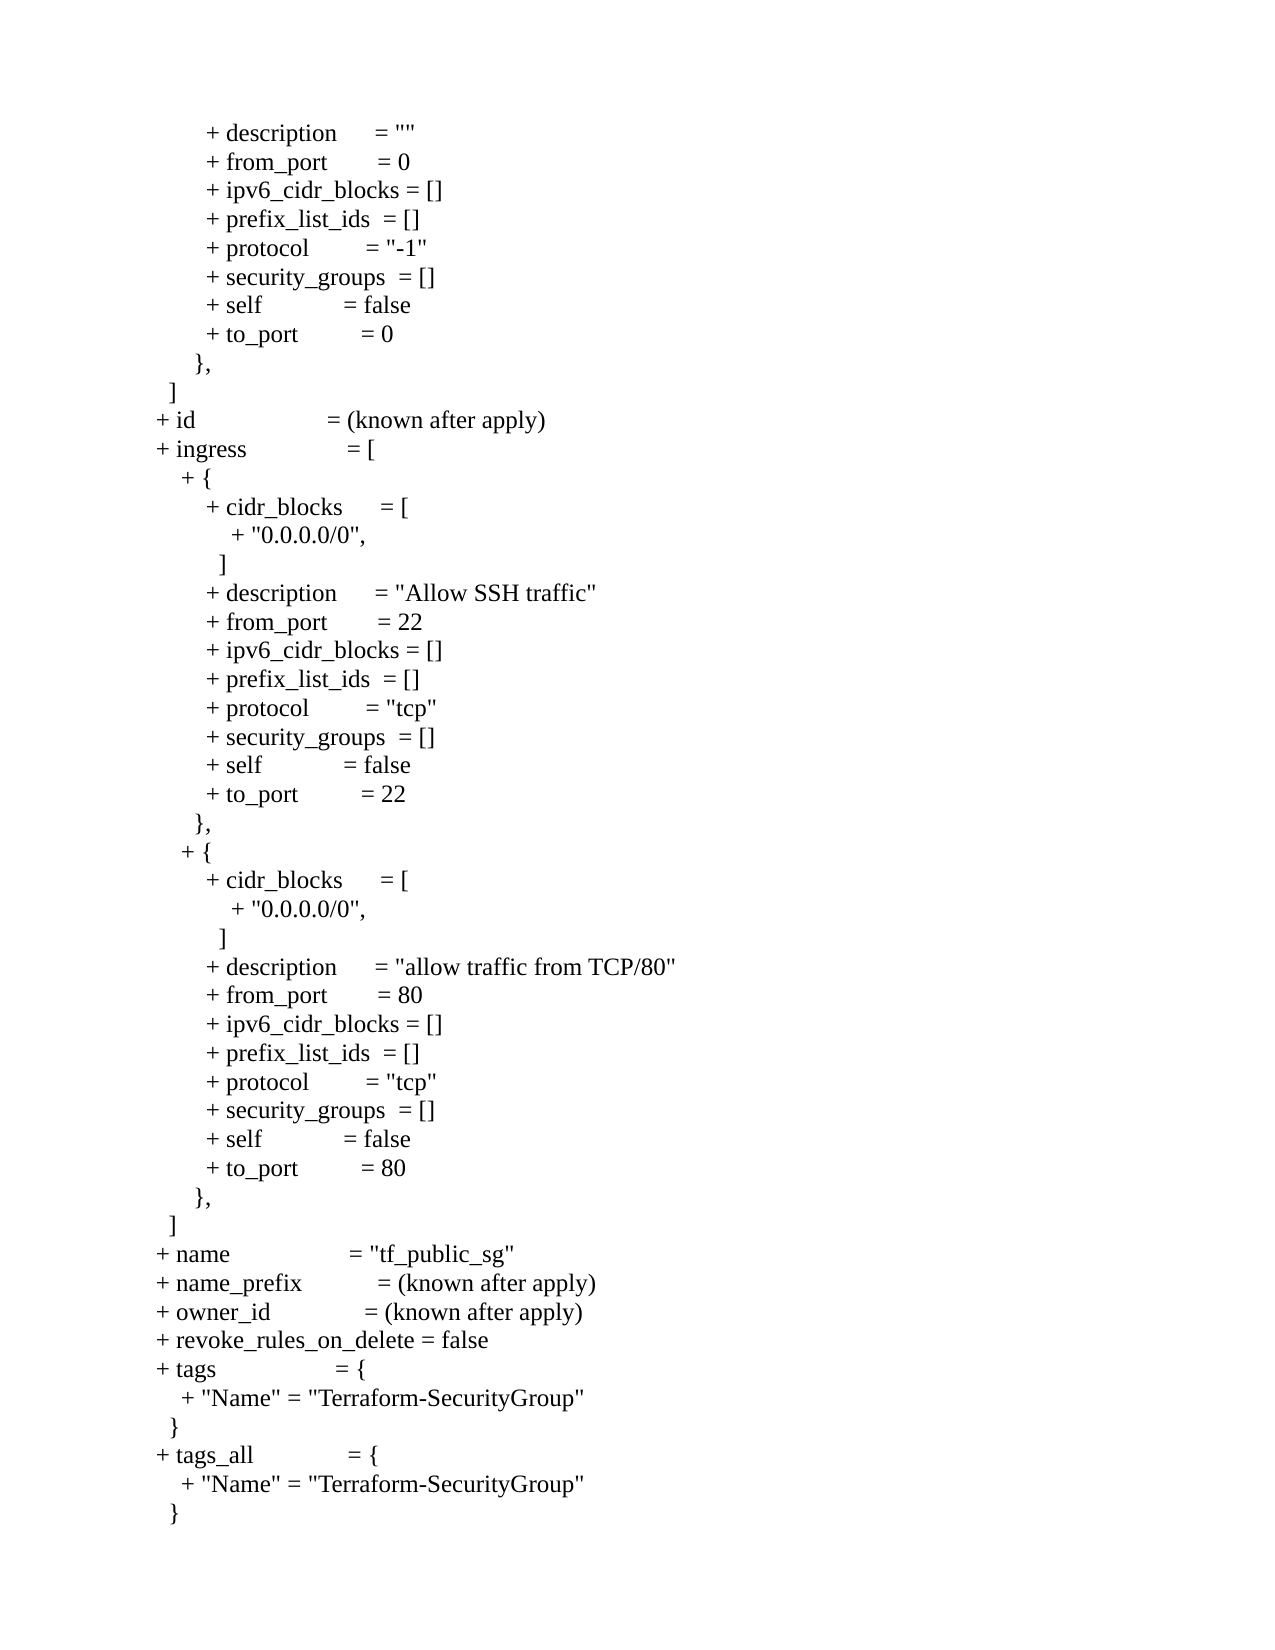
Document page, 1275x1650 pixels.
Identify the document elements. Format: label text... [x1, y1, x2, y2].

text } [118, 1498, 1157, 1527]
text + ipv6_cidr_blocks = [] [118, 1009, 1157, 1038]
text + prefix_list_ids = [] [118, 664, 1157, 693]
text + from_port = 22 [118, 607, 1157, 636]
text + prefix_list_ids = [] [118, 1038, 1157, 1067]
text + description = "" [118, 118, 1157, 147]
text + tags_all = { [118, 1441, 1157, 1469]
text + self = false [118, 291, 1157, 319]
text ] [118, 923, 1157, 952]
text }, [118, 348, 1157, 377]
text } [118, 1412, 1157, 1441]
text }, [118, 1182, 1157, 1211]
text + cidr_blocks = [ [118, 492, 1157, 521]
text + description = "Allow SSH traffic" [118, 578, 1157, 607]
text + "0.0.0.0/0", [118, 521, 1157, 549]
text ] [118, 377, 1157, 406]
text + name_prefix = (known after apply) [118, 1268, 1157, 1297]
text + id = (known after apply) [118, 406, 1157, 434]
text + ipv6_cidr_blocks = [] [118, 176, 1157, 204]
text + to_port = 22 [118, 779, 1157, 808]
text + { [118, 837, 1157, 866]
text + security_groups = [] [118, 1096, 1157, 1124]
text + protocol = "tcp" [118, 1067, 1157, 1096]
text + tags = { [118, 1354, 1157, 1383]
text + security_groups = [] [118, 262, 1157, 291]
text + "Name" = "Terraform-SecurityGroup" [118, 1383, 1157, 1412]
text ] [118, 1211, 1157, 1239]
text + from_port = 80 [118, 981, 1157, 1009]
text + from_port = 0 [118, 147, 1157, 176]
text + self = false [118, 1124, 1157, 1153]
text + protocol = "-1" [118, 233, 1157, 262]
text + ipv6_cidr_blocks = [] [118, 636, 1157, 664]
text + to_port = 80 [118, 1153, 1157, 1182]
text + { [118, 463, 1157, 492]
text + ingress = [ [118, 434, 1157, 463]
text + security_groups = [] [118, 722, 1157, 751]
text + name = "tf_public_sg" [118, 1239, 1157, 1268]
text + owner_id = (known after apply) [118, 1297, 1157, 1326]
text + prefix_list_ids = [] [118, 204, 1157, 233]
text + to_port = 0 [118, 319, 1157, 348]
text ] [118, 549, 1157, 578]
text + protocol = "tcp" [118, 693, 1157, 722]
text + self = false [118, 751, 1157, 779]
text + revoke_rules_on_delete = false [118, 1326, 1157, 1354]
text + cidr_blocks = [ [118, 866, 1157, 894]
text }, [118, 808, 1157, 837]
text + description = "allow traffic from TCP/80" [118, 952, 1157, 981]
text + "Name" = "Terraform-SecurityGroup" [118, 1469, 1157, 1498]
text + "0.0.0.0/0", [118, 894, 1157, 923]
